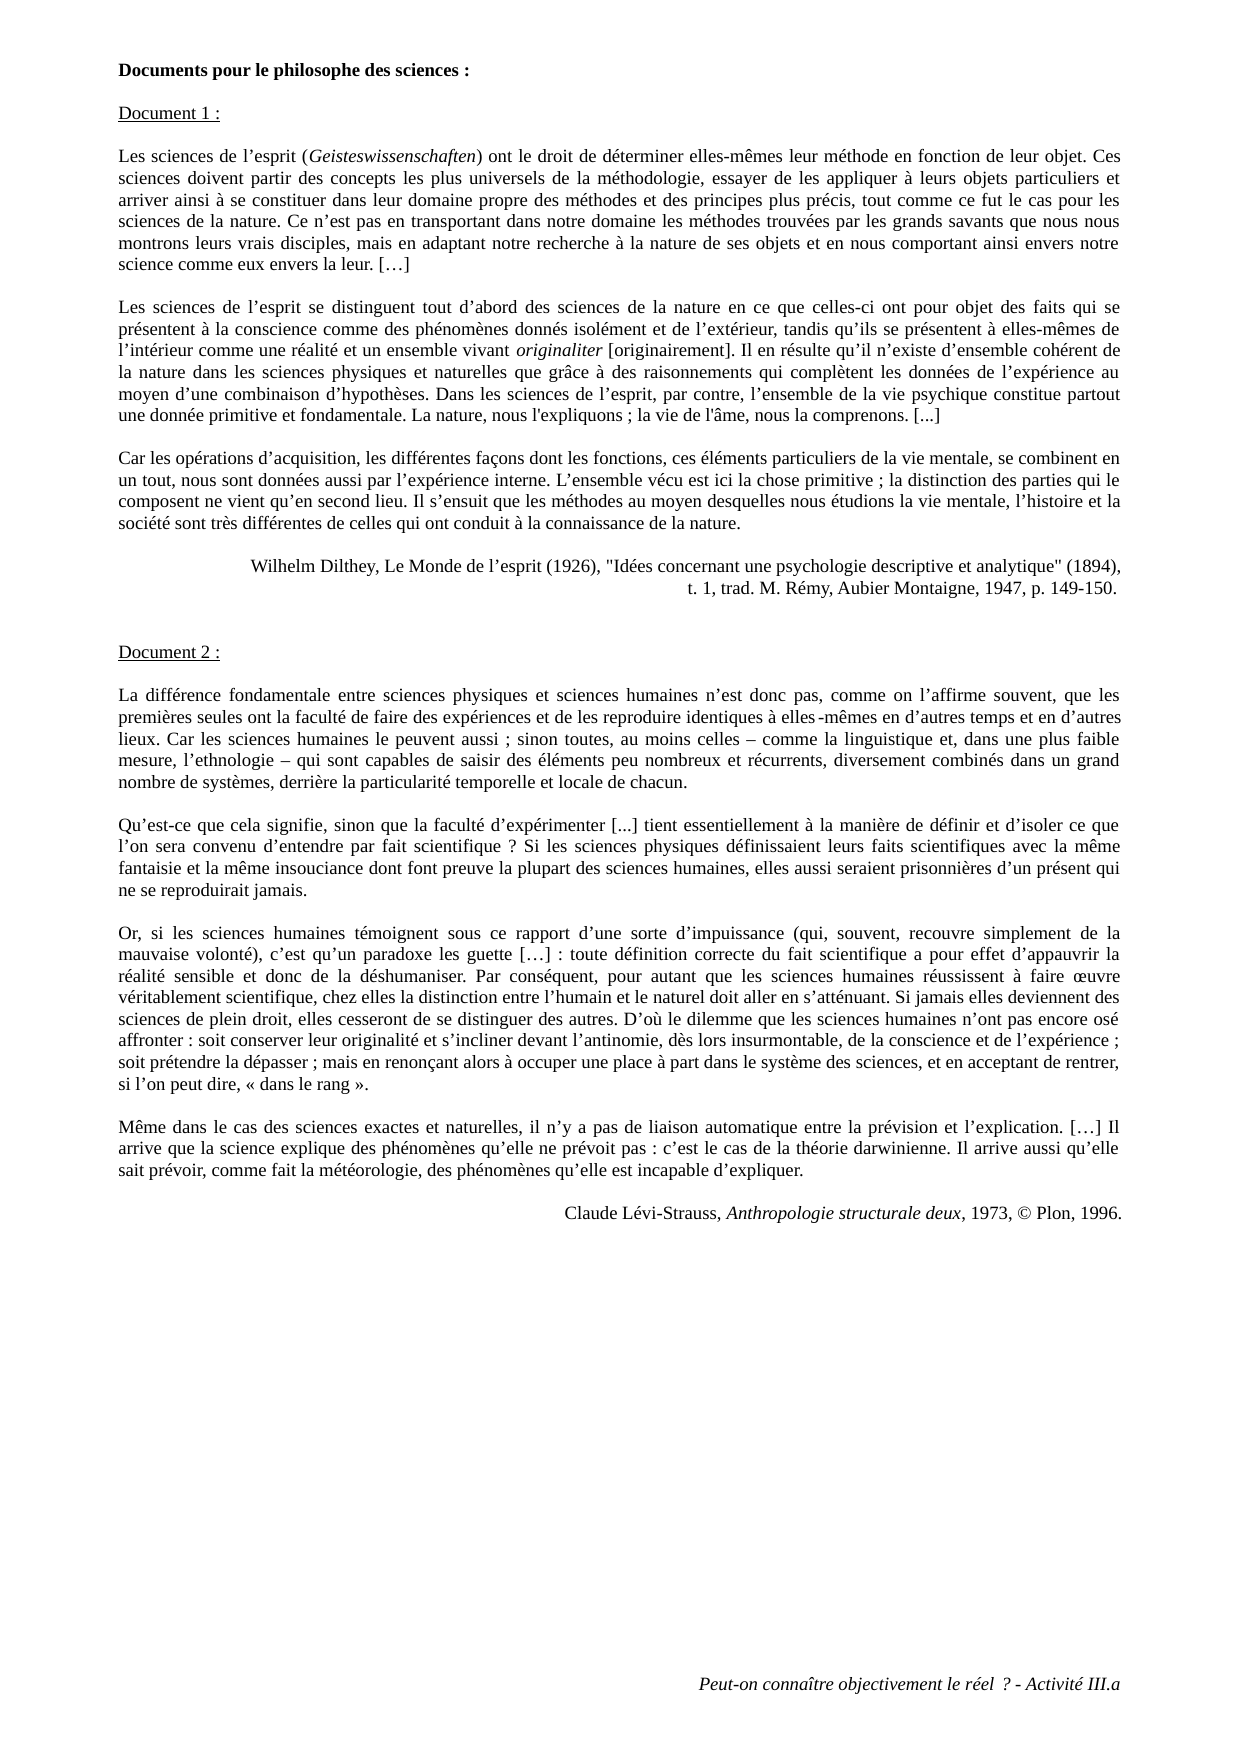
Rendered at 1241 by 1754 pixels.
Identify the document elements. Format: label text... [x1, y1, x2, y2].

text Wilhelm Dilthey, Le Monde de l’esprit (1926), "Idées concernant une psychologie descriptive et analytique" (1894), [118, 555, 1122, 577]
text Même dans le cas des sciences exactes et naturelles, il n’y a pas de liaison automatique entre la prévision et l’explication. […] Il arrive que la science explique des phénomènes qu’elle ne prévoit pas : c’est le cas de la théorie darwinienne. Il arrive aussi qu’elle sait prévoir, comme fait la météorologie, des phénomènes qu’elle est incapable d’expliquer. [118, 1116, 1122, 1180]
text La différence fondamentale entre sciences physiques et sciences humaines n’est donc pas, comme on l’affirme souvent, que les premières seules ont la faculté de faire des expériences et de les reproduire identiques à elles‑mêmes en d’autres temps et en d’autres lieux. Car les sciences humaines le peuvent aussi ; sinon toutes, au moins celles – comme la linguistique et, dans une plus faible mesure, l’ethnologie – qui sont capables de saisir des éléments peu nombreux et récurrents, diversement combinés dans un grand nombre de systèmes, derrière la particularité temporelle et locale de chacun. [118, 684, 1122, 792]
text Or, si les sciences humaines témoignent sous ce rapport d’une sorte d’impuissance (qui, souvent, recouvre simplement de la mauvaise volonté), c’est qu’un paradoxe les guette […] : toute définition correcte du fait scientifique a pour effet d’appauvrir la réalité sensible et donc de la déshumaniser. Par conséquent, pour autant que les sciences humaines réussissent à faire œuvre véritablement scientifique, chez elles la distinction entre l’humain et le naturel doit aller en s’atténuant. Si jamais elles deviennent des sciences de plein droit, elles cesseront de se distinguer des autres. D’où le dilemme que les sciences humaines n’ont pas encore osé affronter : soit conserver leur originalité et s’incliner devant l’antinomie, dès lors insurmontable, de la conscience et de l’expérience ; soit prétendre la dépasser ; mais en renonçant alors à occuper une place à part dans le système des sciences, et en acceptant de rentrer, si l’on peut dire, « dans le rang ». [118, 922, 1122, 1094]
text Les sciences de l’esprit (Geisteswissenschaften) ont le droit de déterminer elles-mêmes leur méthode en fonction de leur objet. Ces sciences doivent partir des concepts les plus universels de la méthodologie, essayer de les appliquer à leurs objets particuliers et arriver ainsi à se constituer dans leur domaine propre des méthodes et des principes plus précis, tout comme ce fut le cas pour les sciences de la nature. Ce n’est pas en transportant dans notre domaine les méthodes trouvées par les grands savants que nous nous montrons leurs vrais disciples, mais en adaptant notre recherche à la nature de ses objets et en nous comportant ainsi envers notre science comme eux envers la leur. […] [118, 145, 1122, 275]
text Document 2 : [118, 641, 1122, 663]
text Les sciences de l’esprit se distinguent tout d’abord des sciences de la nature en ce que celles-ci ont pour objet des faits qui se présentent à la conscience comme des phénomènes donnés isolément et de l’extérieur, tandis qu’ils se présentent à elles-mêmes de l’intérieur comme une réalité et un ensemble vivant originaliter [originairement]. Il en résulte qu’il n’existe d’ensemble cohérent de la nature dans les sciences physiques et naturelles que grâce à des raisonnements qui complètent les données de l’expérience au moyen d’une combinaison d’hypothèses. Dans les sciences de l’esprit, par contre, l’ensemble de la vie psychique constitue partout une donnée primitive et fondamentale. La nature, nous l'expliquons ; la vie de l'âme, nous la comprenons. [...] [118, 296, 1122, 426]
text Car les opérations d’acquisition, les différentes façons dont les fonctions, ces éléments particuliers de la vie mentale, se combinent en un tout, nous sont données aussi par l’expérience interne. L’ensemble vécu est ici la chose primitive ; la distinction des parties qui le composent ne vient qu’en second lieu. Il s’ensuit que les méthodes au moyen desquelles nous étudions la vie mentale, l’histoire et la société sont très différentes de celles qui ont conduit à la connaissance de la nature. [118, 447, 1122, 533]
text Claude Lévi-Strauss, Anthropologie structurale deux, 1973, © Plon, 1996. [118, 1202, 1122, 1223]
text t. 1, trad. M. Rémy, Aubier Montaigne, 1947, p. 149-150. [118, 577, 1122, 598]
text Documents pour le philosophe des sciences : [118, 59, 1122, 81]
text Qu’est-ce que cela signifie, sinon que la faculté d’expérimenter [...] tient essentiellement à la manière de définir et d’isoler ce que l’on sera convenu d’entendre par fait scientifique ? Si les sciences physiques définissaient leurs faits scientifiques avec la même fantaisie et la même insouciance dont font preuve la plupart des sciences humaines, elles aussi seraient prisonnières d’un présent qui ne se reproduirait jamais. [118, 814, 1122, 900]
text Document 1 : [118, 102, 1122, 124]
